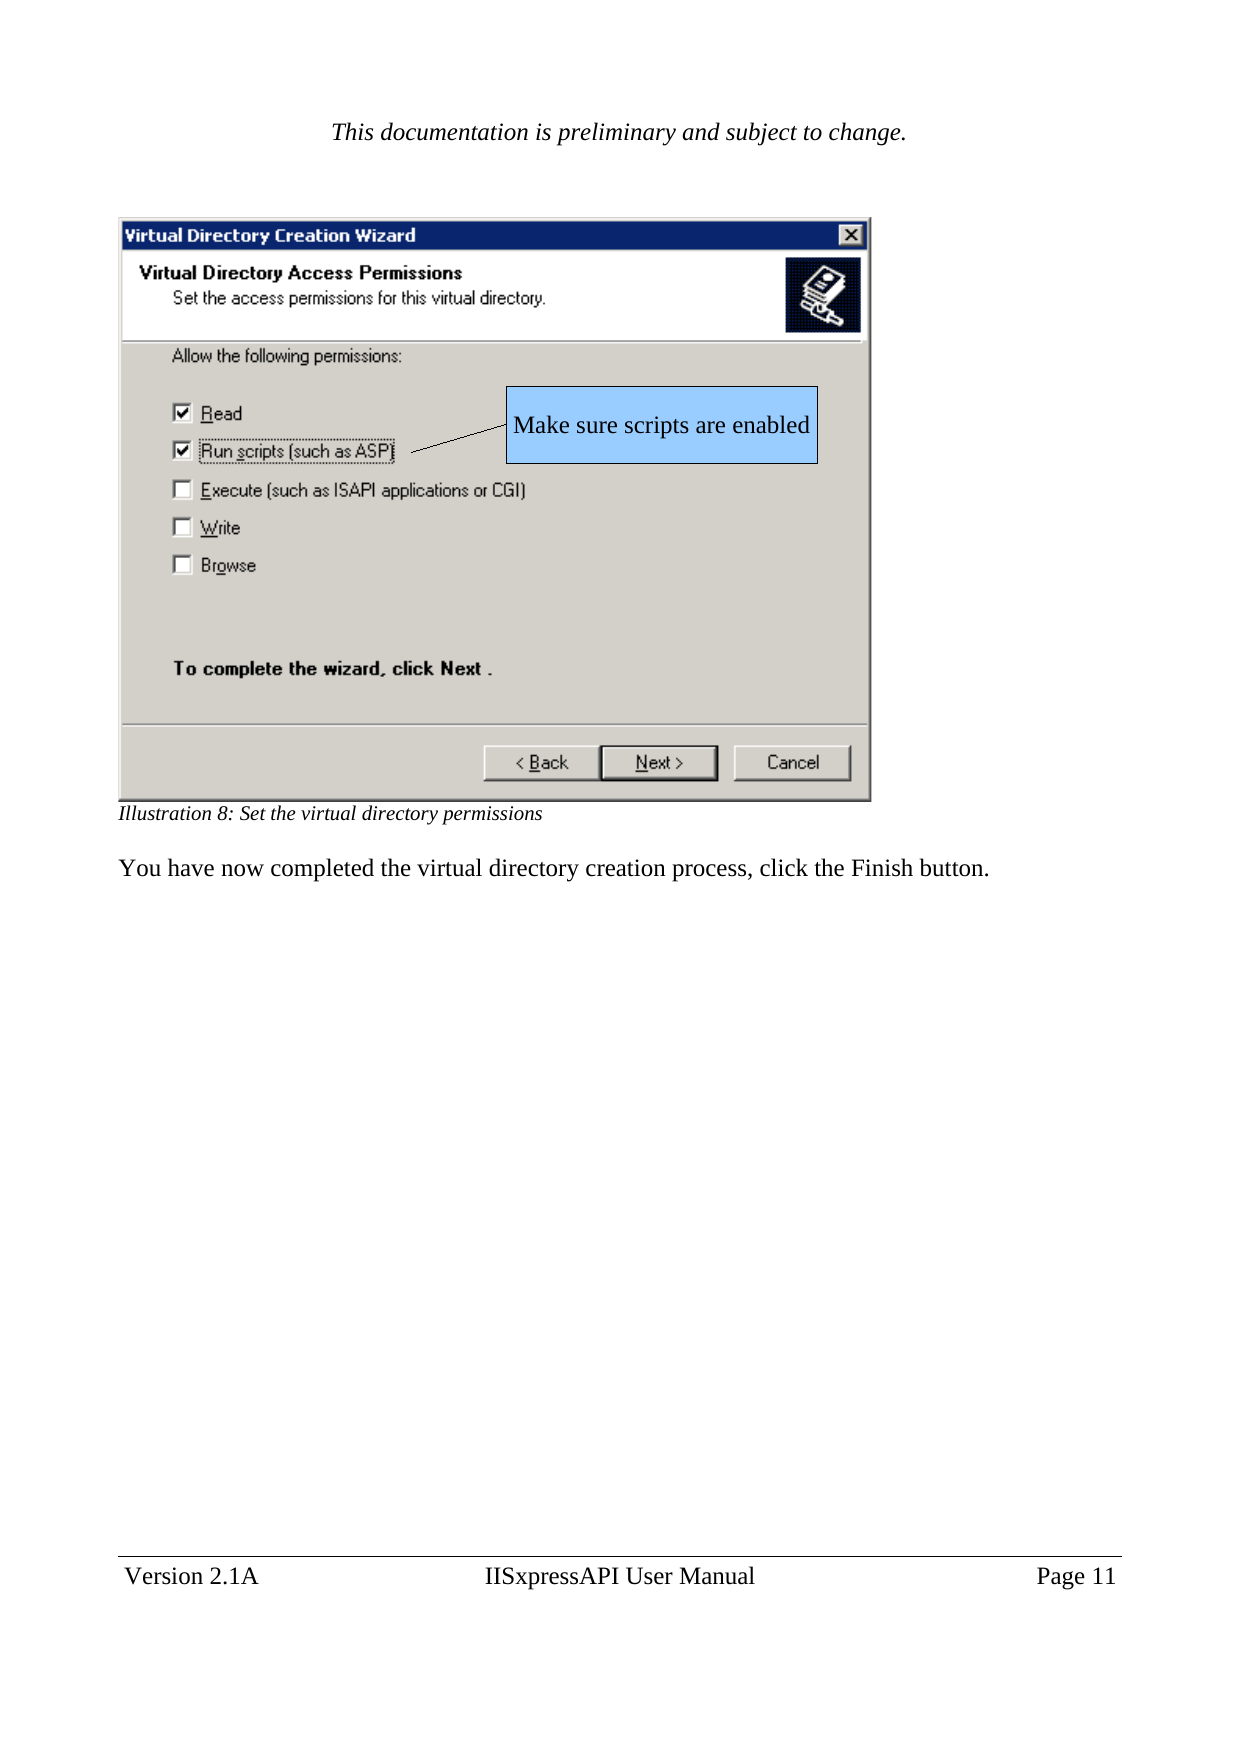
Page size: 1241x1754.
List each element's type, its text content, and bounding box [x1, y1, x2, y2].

text Illustration 8: Set the virtual directory permissions [118, 802, 871, 825]
text You have now completed the virtual directory creation process, click the Finish button. [118, 175, 1122, 882]
picture [118, 217, 872, 802]
